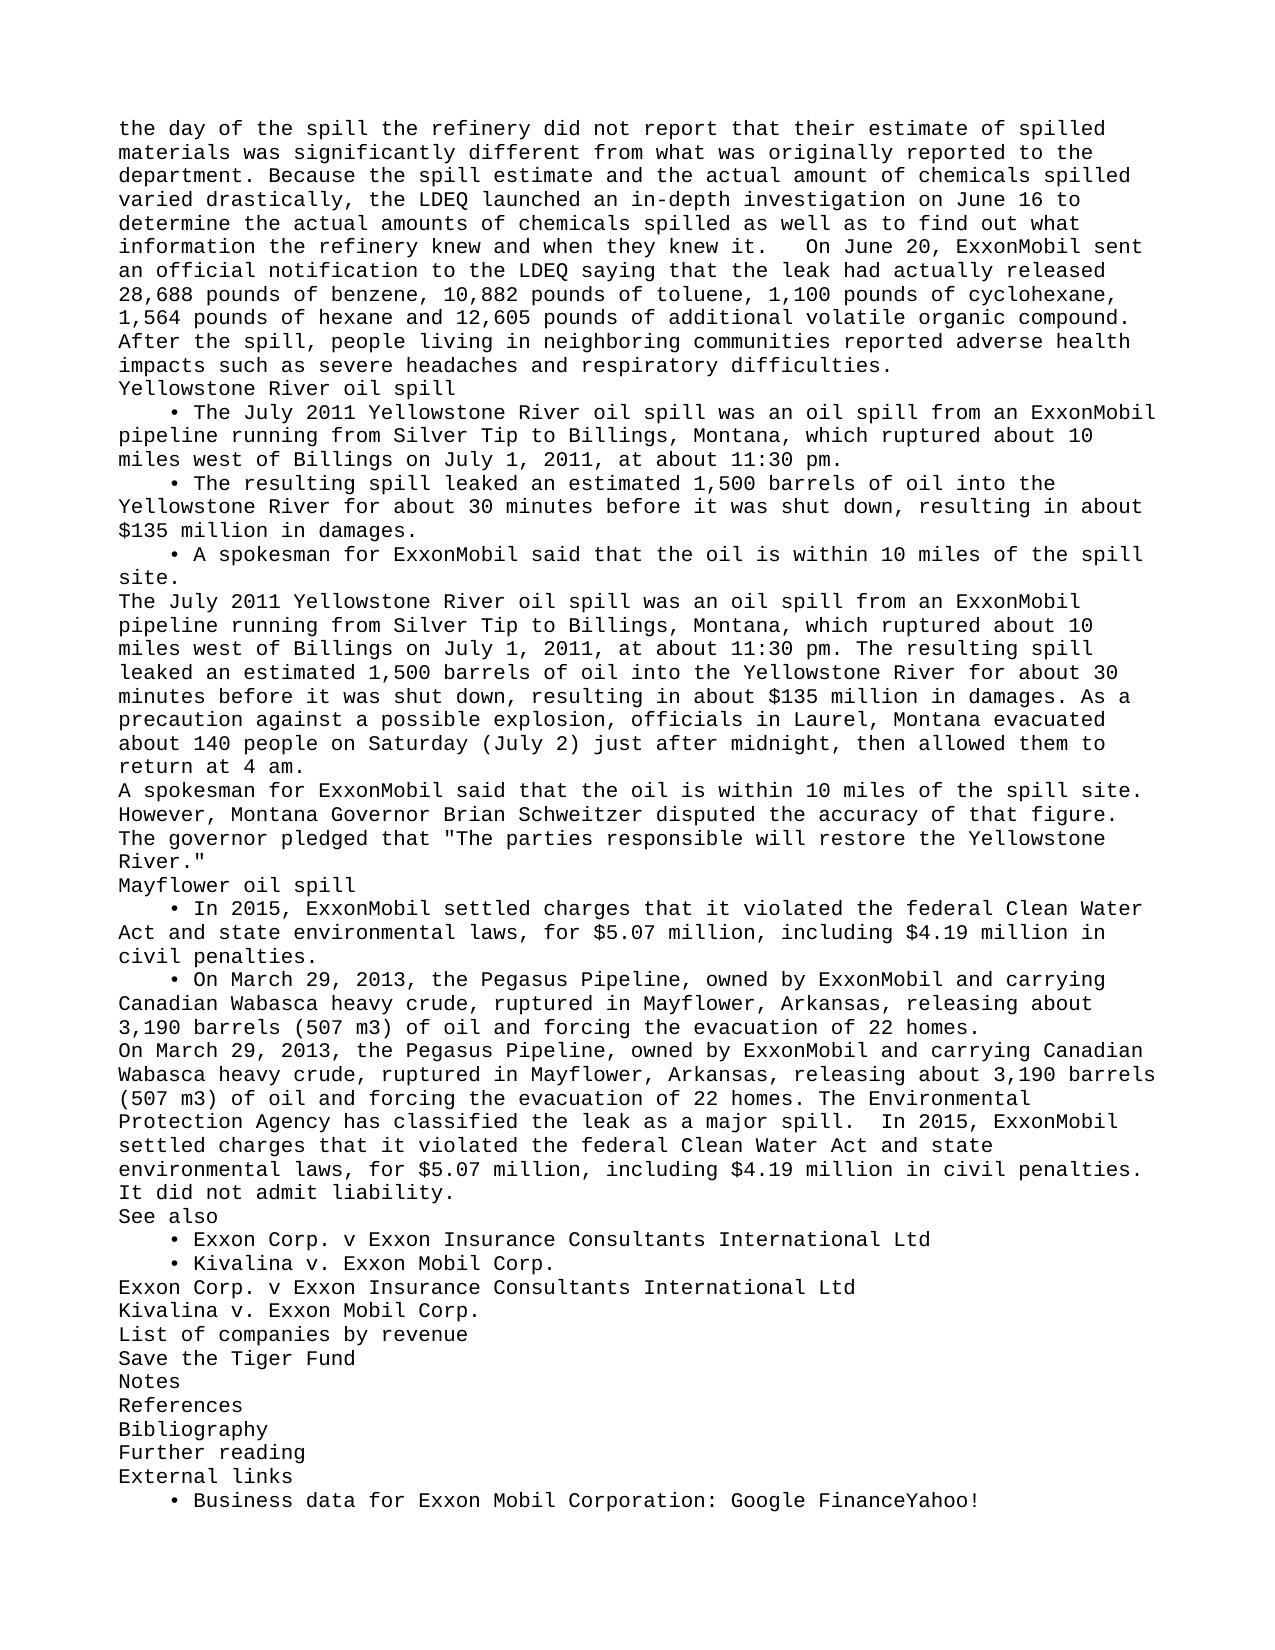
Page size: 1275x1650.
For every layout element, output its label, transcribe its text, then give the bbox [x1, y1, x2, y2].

text • Kivalina v. Exxon Mobil Corp. [118, 1253, 1157, 1277]
text • The July 2011 Yellowstone River oil spill was an oil spill from an ExxonMobil pipeline running from Silver Tip to Billings, Montana, which ruptured about 10 miles west of Billings on July 1, 2011, at about 11:30 pm. [118, 402, 1157, 473]
text List of companies by revenue [118, 1324, 1157, 1348]
text • Exxon Corp. v Exxon Insurance Consultants International Ltd [118, 1229, 1157, 1253]
text Exxon Corp. v Exxon Insurance Consultants International Ltd [118, 1277, 1157, 1300]
text • In 2015, ExxonMobil settled charges that it violated the federal Clean Water Act and state environmental laws, for $5.07 million, including $4.19 million in civil penalties. [118, 898, 1157, 969]
text The July 2011 Yellowstone River oil spill was an oil spill from an ExxonMobil pipeline running from Silver Tip to Billings, Montana, which ruptured about 10 miles west of Billings on July 1, 2011, at about 11:30 pm. The resulting spill leaked an estimated 1,500 barrels of oil into the Yellowstone River for about 30 minutes before it was shut down, resulting in about $135 million in damages. As a precaution against a possible explosion, officials in Laurel, Montana evacuated about 140 people on Saturday (July 2) just after midnight, then allowed them to return at 4 am. [118, 591, 1157, 780]
text See also [118, 1206, 1157, 1229]
text • On March 29, 2013, the Pegasus Pipeline, owned by ExxonMobil and carrying Canadian Wabasca heavy crude, ruptured in Mayflower, Arkansas, releasing about 3,190 barrels (507 m3) of oil and forcing the evacuation of 22 homes. [118, 969, 1157, 1040]
text Mayflower oil spill [118, 875, 1157, 898]
text A spokesman for ExxonMobil said that the oil is within 10 miles of the spill site. However, Montana Governor Brian Schweitzer disputed the accuracy of that figure. The governor pledged that "The parties responsible will restore the Yellowstone River." [118, 780, 1157, 875]
text Kivalina v. Exxon Mobil Corp. [118, 1300, 1157, 1324]
text Save the Tiger Fund [118, 1348, 1157, 1371]
text Further reading [118, 1442, 1157, 1466]
text Yellowstone River oil spill [118, 378, 1157, 402]
text • The resulting spill leaked an estimated 1,500 barrels of oil into the Yellowstone River for about 30 minutes before it was shut down, resulting in about $135 million in damages. [118, 473, 1157, 544]
text • Business data for Exxon Mobil Corporation: Google FinanceYahoo! [118, 1489, 1157, 1513]
text References [118, 1395, 1157, 1419]
text On March 29, 2013, the Pegasus Pipeline, owned by ExxonMobil and carrying Canadian Wabasca heavy crude, ruptured in Mayflower, Arkansas, releasing about 3,190 barrels (507 m3) of oil and forcing the evacuation of 22 homes. The Environmental Protection Agency has classified the leak as a major spill. In 2015, ExxonMobil settled charges that it violated the federal Clean Water Act and state environmental laws, for $5.07 million, including $4.19 million in civil penalties. It did not admit liability. [118, 1040, 1157, 1206]
text • A spokesman for ExxonMobil said that the oil is within 10 miles of the spill site. [118, 544, 1157, 591]
text Notes [118, 1371, 1157, 1395]
text Bibliography [118, 1419, 1157, 1442]
text the day of the spill the refinery did not report that their estimate of spilled materials was significantly different from what was originally reported to the department. Because the spill estimate and the actual amount of chemicals spilled varied drastically, the LDEQ launched an in-depth investigation on June 16 to determine the actual amounts of chemicals spilled as well as to find out what information the refinery knew and when they knew it. On June 20, ExxonMobil sent an official notification to the LDEQ saying that the leak had actually released 28,688 pounds of benzene, 10,882 pounds of toluene, 1,100 pounds of cyclohexane, 1,564 pounds of hexane and 12,605 pounds of additional volatile organic compound. After the spill, people living in neighboring communities reported adverse health impacts such as severe headaches and respiratory difficulties. [118, 118, 1157, 378]
text External links [118, 1466, 1157, 1489]
